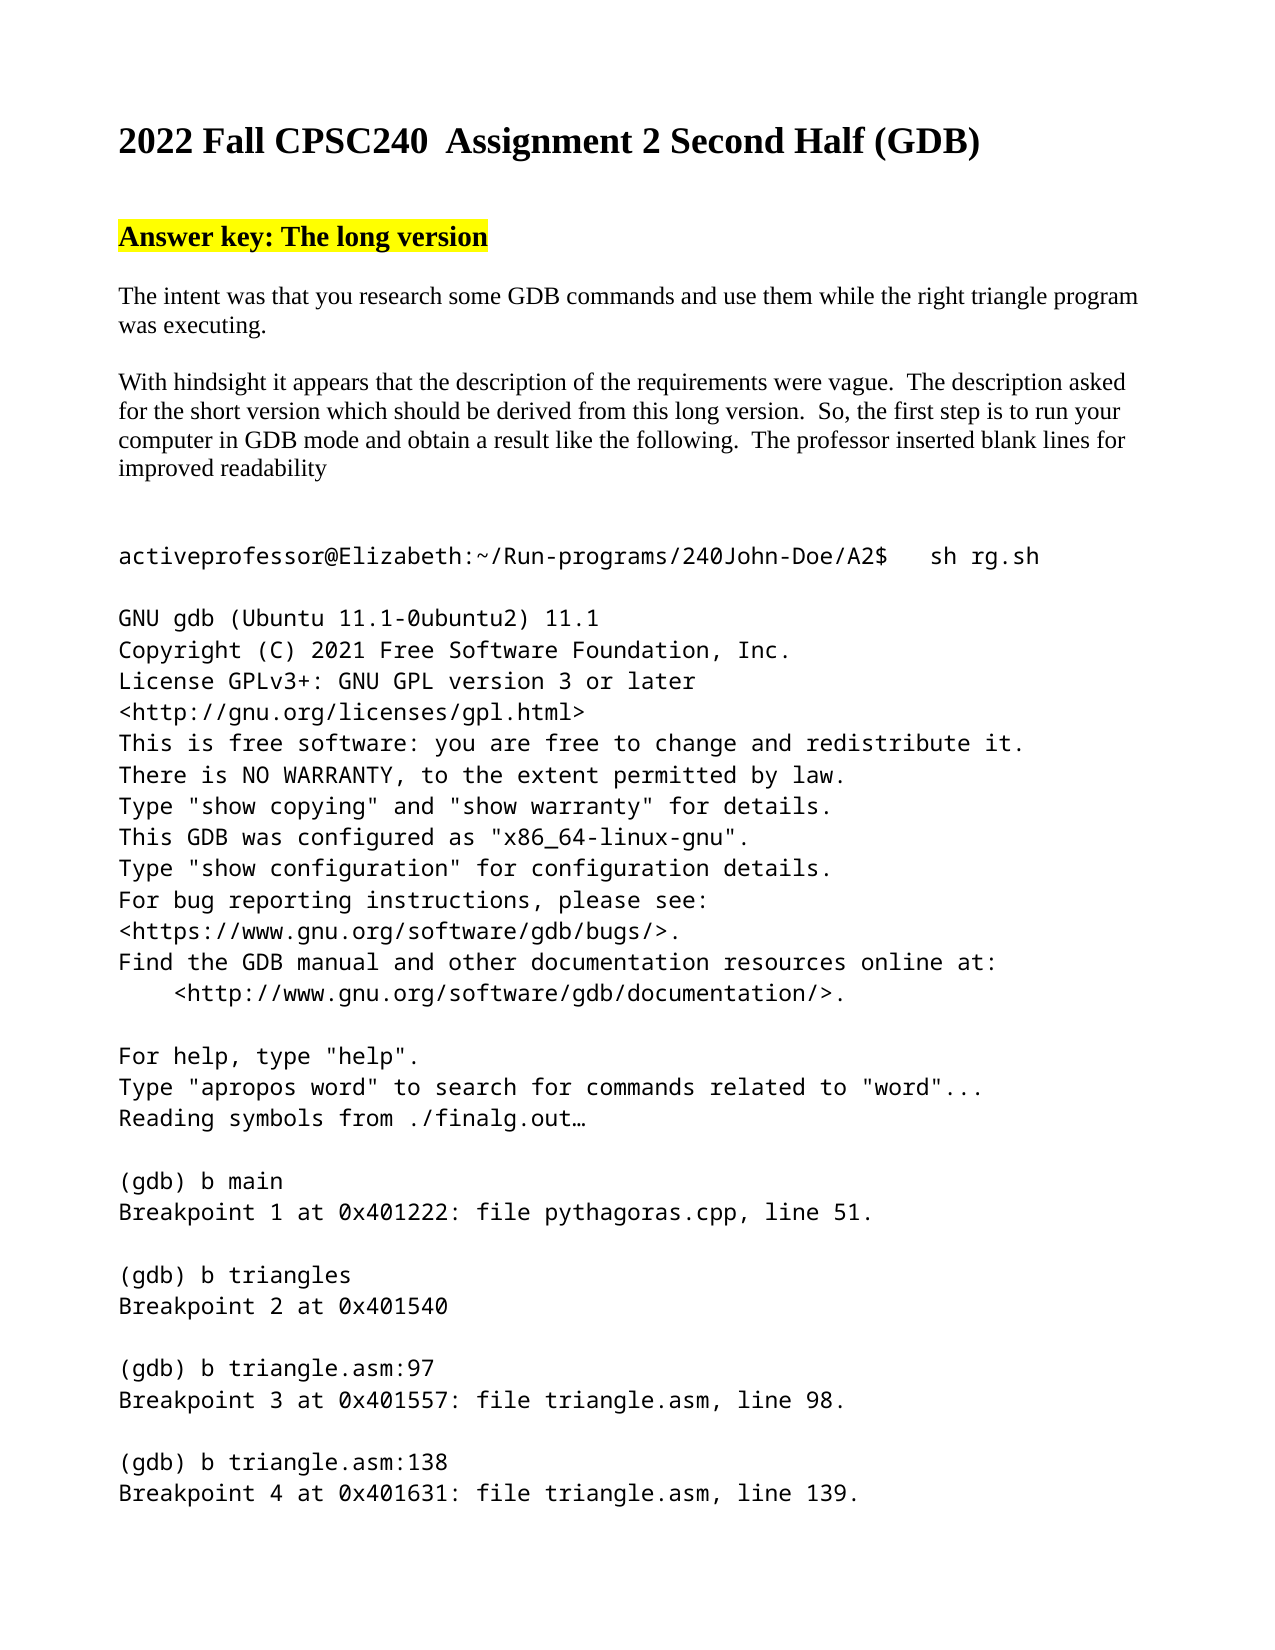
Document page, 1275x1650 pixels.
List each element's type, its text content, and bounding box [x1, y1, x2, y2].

text (gdb) b main [118, 1165, 1157, 1196]
text Breakpoint 3 at 0x401557: file triangle.asm, line 98. [118, 1383, 1157, 1415]
text activeprofessor@Elizabeth:~/Run-programs/240John-Doe/A2$ sh rg.sh [118, 540, 1157, 571]
text Reading symbols from ./finalg.out… [118, 1102, 1157, 1133]
text There is NO WARRANTY, to the extent permitted by law. [118, 758, 1157, 790]
text <http://www.gnu.org/software/gdb/documentation/>. [118, 977, 1157, 1008]
text Breakpoint 1 at 0x401222: file pythagoras.cpp, line 51. [118, 1196, 1157, 1227]
text (gdb) b triangle.asm:138 [118, 1446, 1157, 1477]
text For help, type "help". [118, 1040, 1157, 1071]
text This GDB was configured as "x86_64-linux-gnu". [118, 821, 1157, 852]
text 2022 Fall CPSC240 Assignment 2 Second Half (GDB) [118, 118, 1157, 161]
text Copyright (C) 2021 Free Software Foundation, Inc. [118, 633, 1157, 665]
text Find the GDB manual and other documentation resources online at: [118, 946, 1157, 977]
text (gdb) b triangles [118, 1258, 1157, 1290]
text Type "show copying" and "show warranty" for details. [118, 790, 1157, 821]
text (gdb) b triangle.asm:97 [118, 1352, 1157, 1383]
text The intent was that you research some GDB commands and use them while the right triangle program was executing. [118, 281, 1157, 338]
text Type "show configuration" for configuration details. [118, 852, 1157, 883]
text With hindsight it appears that the description of the requirements were vague. The description asked for the short version which should be derived from this long version. So, the first step is to run your computer in GDB mode and obtain a result like the following. The professor inserted blank lines for improved readability [118, 367, 1157, 482]
text Type "apropos word" to search for commands related to "word"... [118, 1071, 1157, 1102]
text Answer key: The long version [118, 219, 1157, 252]
text For bug reporting instructions, please see: [118, 883, 1157, 915]
text <https://www.gnu.org/software/gdb/bugs/>. [118, 915, 1157, 946]
text Breakpoint 2 at 0x401540 [118, 1290, 1157, 1321]
text License GPLv3+: GNU GPL version 3 or later <http://gnu.org/licenses/gpl.html> [118, 665, 1157, 727]
text GNU gdb (Ubuntu 11.1-0ubuntu2) 11.1 [118, 602, 1157, 633]
text Breakpoint 4 at 0x401631: file triangle.asm, line 139. [118, 1477, 1157, 1508]
text This is free software: you are free to change and redistribute it. [118, 727, 1157, 758]
